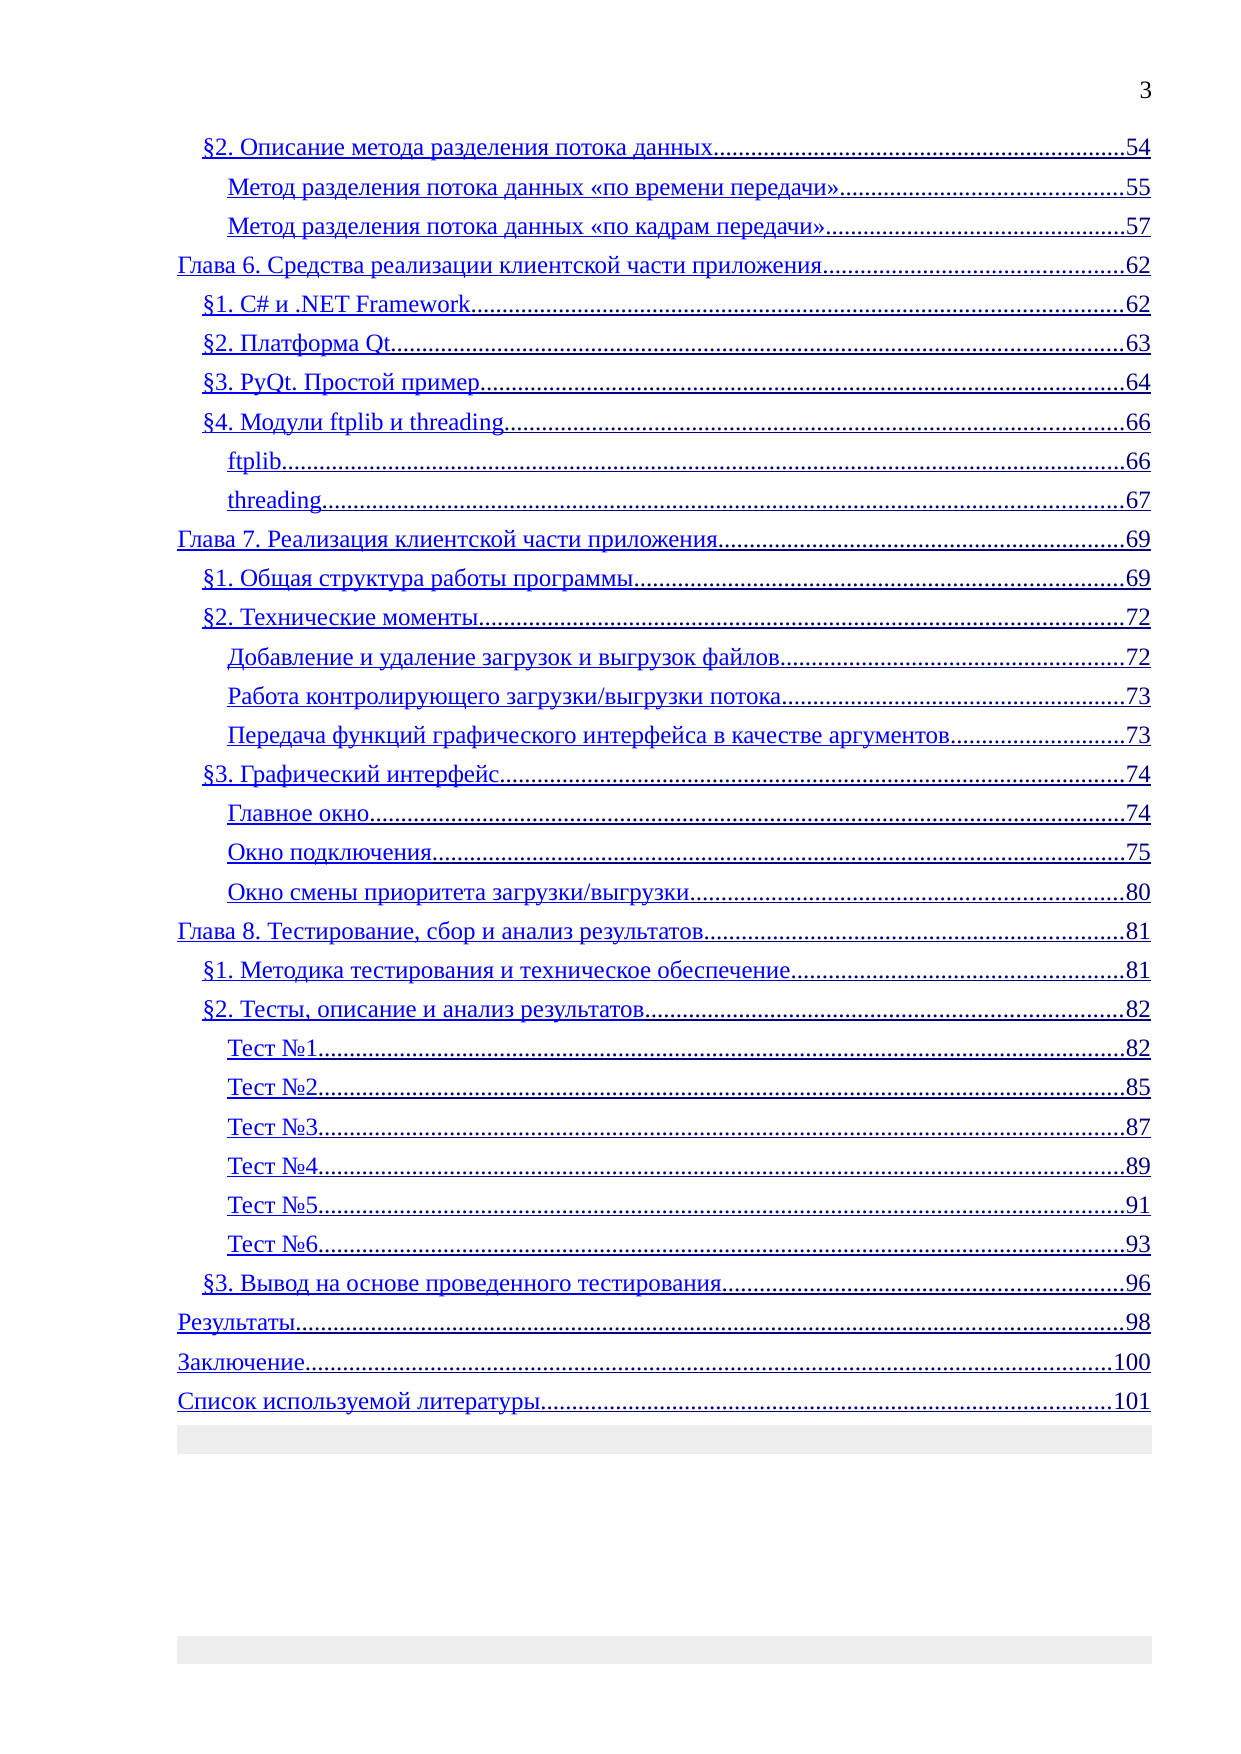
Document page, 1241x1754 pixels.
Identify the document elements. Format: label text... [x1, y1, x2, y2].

text ftplib 66 [227, 446, 1152, 474]
text Глава 8. Тестирование, сбор и анализ результатов 81 [177, 916, 1152, 944]
text Глава 7. Реализация клиентской части приложения 69 [177, 524, 1152, 553]
text §1. Общая структура работы программы 69 [202, 563, 1152, 592]
text §2. Платформа Qt 63 [202, 328, 1152, 357]
text Тест №1 82 [227, 1033, 1152, 1062]
text Глава 6. Средства реализации клиентской части приложения 62 [177, 250, 1152, 279]
text Главное окно 74 [227, 798, 1152, 827]
text Тест №2 85 [227, 1072, 1152, 1101]
text Тест №6 93 [227, 1229, 1152, 1258]
text §1. С# и .NET Framework 62 [202, 289, 1152, 318]
text Окно подключения 75 [227, 837, 1152, 866]
text §4. Модули ftplib и threading 66 [202, 407, 1152, 435]
text §2. Технические моменты 72 [202, 602, 1152, 631]
text Метод разделения потока данных «по кадрам передачи» 57 [227, 211, 1152, 239]
text Результаты 98 [177, 1307, 1152, 1336]
text §1. Методика тестирования и техническое обеспечение 81 [202, 955, 1152, 984]
text Передача функций графического интерфейса в качестве аргументов 73 [227, 720, 1152, 749]
text Список используемой литературы 101 [177, 1386, 1152, 1414]
text §2. Тесты, описание и анализ результатов 82 [202, 994, 1152, 1023]
text Заключение 100 [177, 1347, 1152, 1375]
text Добавление и удаление загрузок и выгрузок файлов 72 [227, 642, 1152, 670]
text §2. Описание метода разделения потока данных 54 [202, 132, 1152, 161]
text Метод разделения потока данных «по времени передачи» 55 [227, 172, 1152, 200]
text Работа контролирующего загрузки/выгрузки потока 73 [227, 681, 1152, 709]
text Окно смены приоритета загрузки/выгрузки 80 [227, 877, 1152, 905]
text Тест №4 89 [227, 1151, 1152, 1179]
text Тест №5 91 [227, 1190, 1152, 1219]
text §3. PyQt. Простой пример 64 [202, 367, 1152, 396]
text §3. Вывод на основе проведенного тестирования 96 [202, 1268, 1152, 1297]
text threading 67 [227, 485, 1152, 514]
text §3. Графический интерфейс 74 [202, 759, 1152, 788]
text Тест №3 87 [227, 1112, 1152, 1140]
